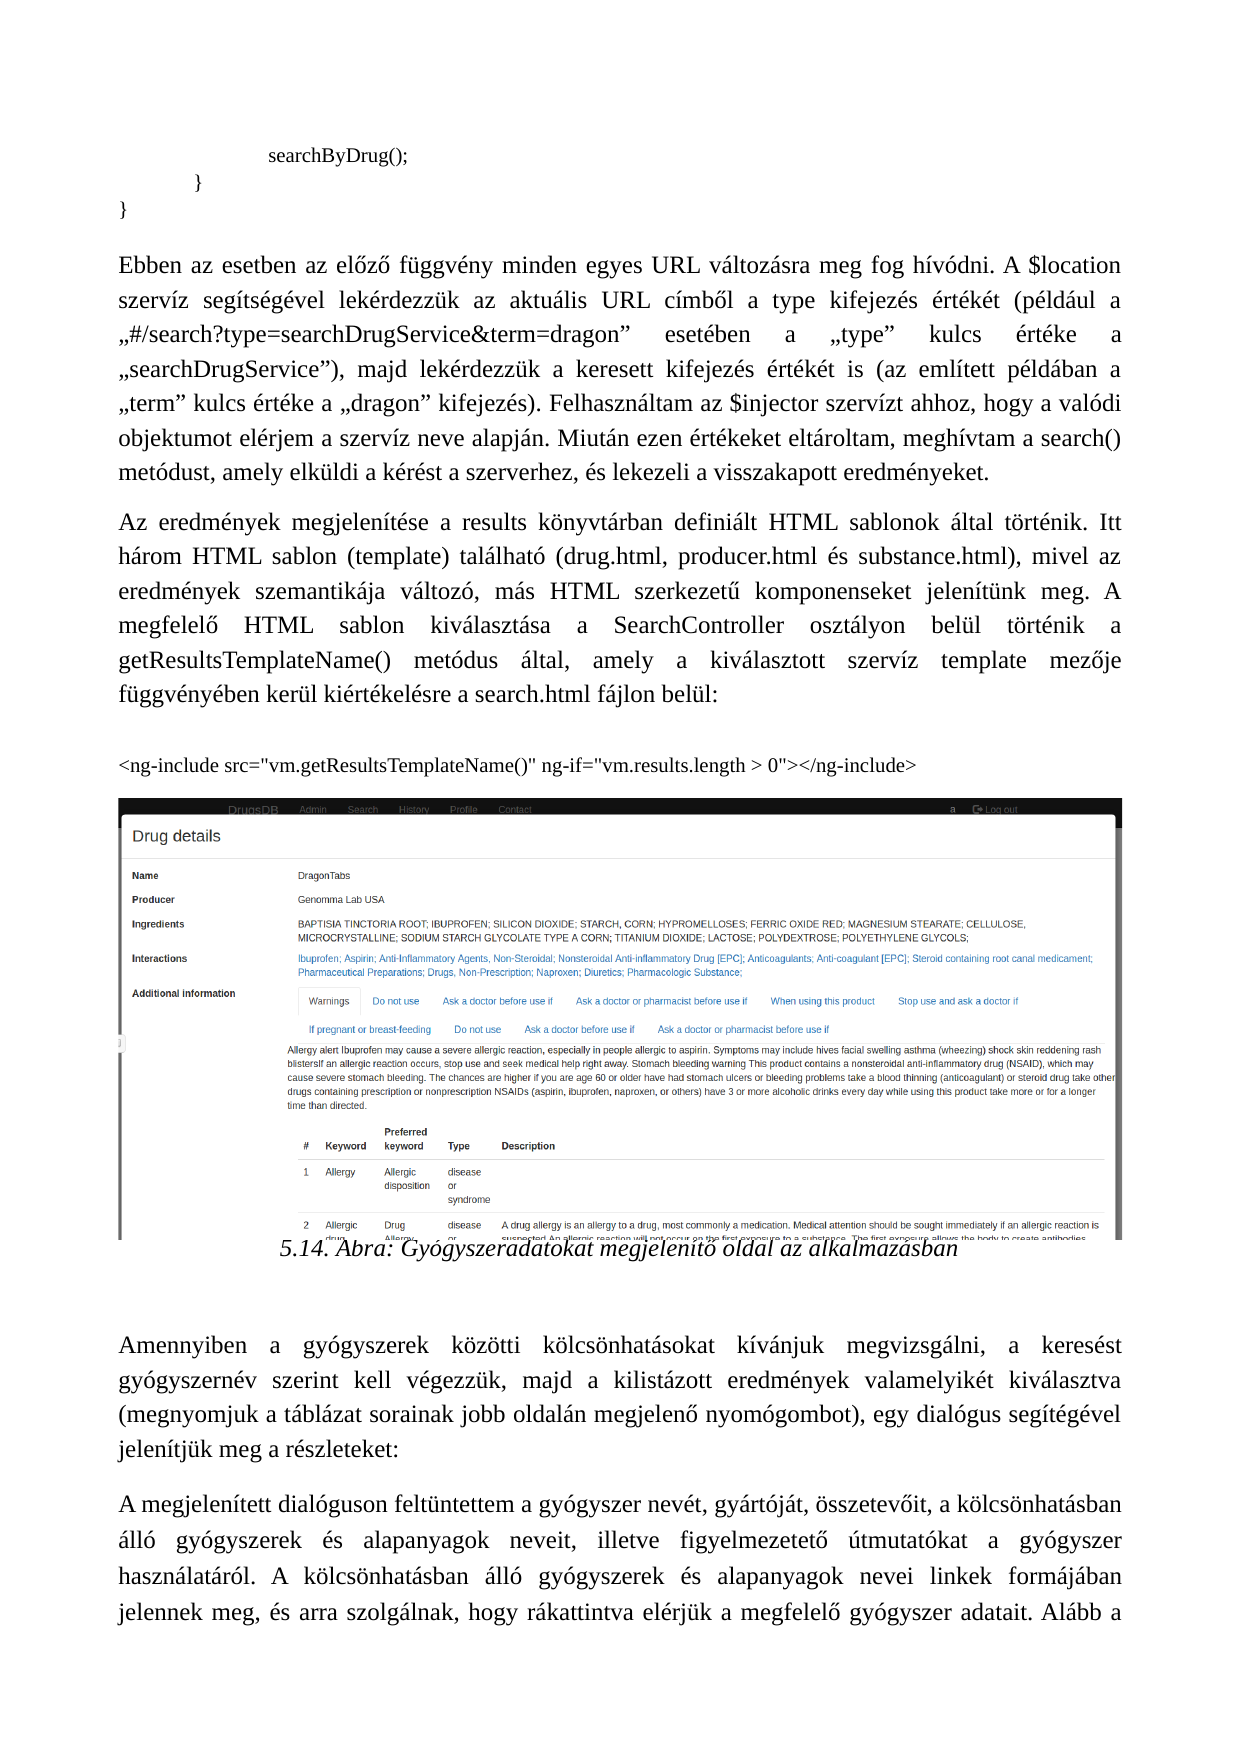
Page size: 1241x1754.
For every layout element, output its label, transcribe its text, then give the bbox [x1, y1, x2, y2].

text } [118, 199, 1122, 220]
text } [118, 172, 1122, 193]
picture [118, 798, 1123, 1240]
text 5.14. Ábra: Gyógyszeradatokat megjelenítő oldal az alkalmazásban [118, 1240, 1122, 1260]
title Ebben az esetben az előző függvény minden egyes URL változásra meg fog hívódni. A $location szervíz segítségével lekérdezzük az aktuális URL címből a type kifejezés értékét (például a „#/search?type=searchDrugService&term=dragon” esetében a „type” kulcs értéke a „searchDrugService”), majd lekérdezzük a keresett kifejezés értékét is (az említett példában a „term” kulcs értéke a „dragon” kifejezés). Felhasználtam az $injector szervízt ahhoz, hogy a valódi objektumot elérjem a szervíz neve alapján. Miután ezen értékeket eltároltam, meghívtam a search() metódust, amely elküldi a kérést a szerverhez, és lekezeli a visszakapott eredményeket. [118, 250, 1122, 486]
title Amennyiben a gyógyszerek közötti kölcsönhatásokat kívánjuk megvizsgálni, a keresést gyógyszernév szerint kell végezzük, majd a kilistázott eredmények valamelyikét kiválasztva (megnyomjuk a táblázat sorainak jobb oldalán megjelenő nyomógombot), egy dialógus segítégével jelenítjük meg a részleteket: [118, 1331, 1122, 1463]
text searchByDrug(); [118, 145, 1122, 166]
title Az eredmények megjelenítése a results könyvtárban definiált HTML sablonok által történik. Itt három HTML sablon (template) található (drug.html, producer.html és substance.html), mivel az eredmények szemantikája változó, más HTML szerkezetű komponenseket jelenítünk meg. A megfelelő HTML sablon kiválasztása a SearchController osztályon belül történik a getResultsTemplateName() metódus által, amely a kiválasztott szervíz template mezője függvényében kerül kiértékelésre a search.html fájlon belül: [118, 507, 1122, 708]
text A megjelenített dialóguson feltüntettem a gyógyszer nevét, gyártóját, összetevőit, a kölcsönhatásban álló gyógyszerek és alapanyagok neveit, illetve figyelmezetető útmutatókat a gyógyszer használatáról. A kölcsönhatásban álló gyógyszerek és alapanyagok nevei linkek formájában jelennek meg, és arra szolgálnak, hogy rákattintva elérjük a megfelelő gyógyszer adatait. Alább a [118, 1483, 1122, 1628]
text <ng-include src="vm.getResultsTemplateName()" ng-if="vm.results.length > 0"></ng-include> [118, 744, 1122, 780]
